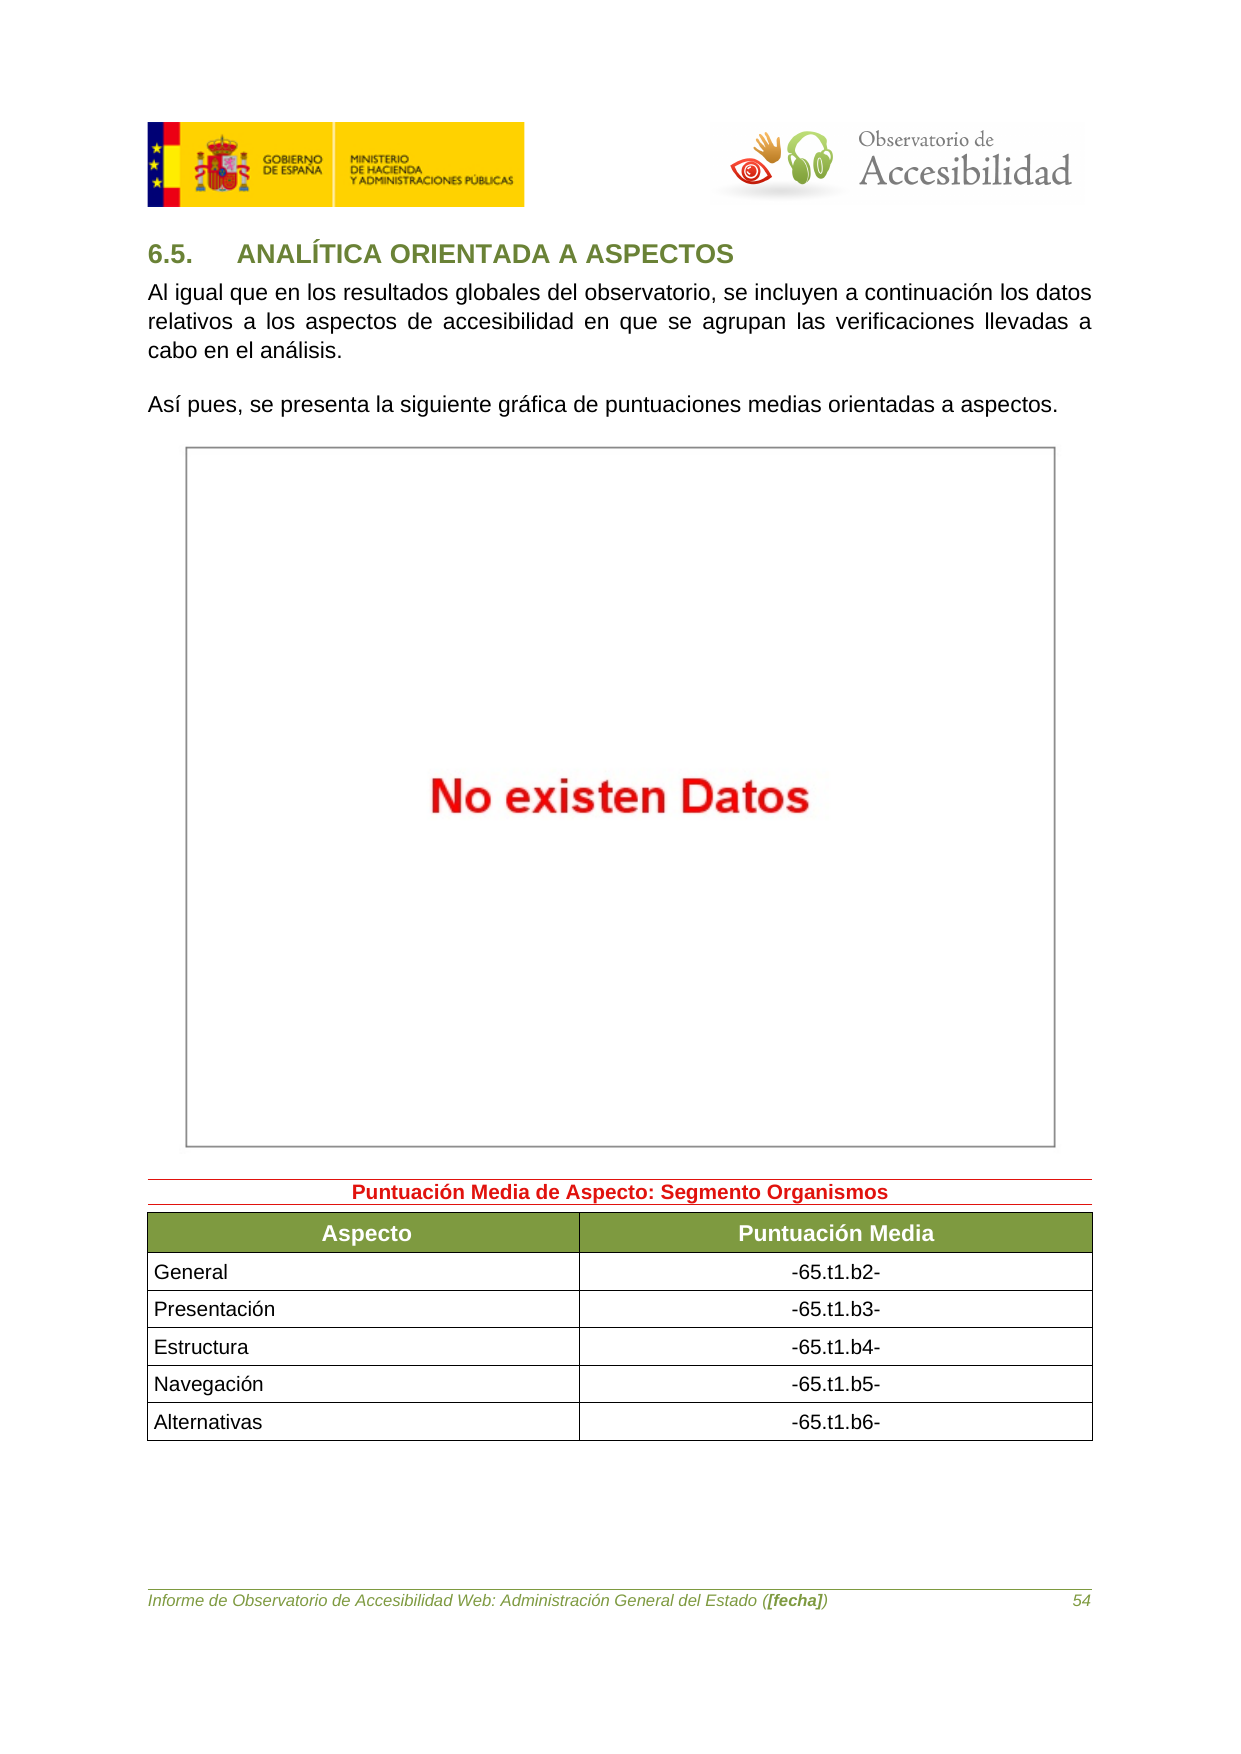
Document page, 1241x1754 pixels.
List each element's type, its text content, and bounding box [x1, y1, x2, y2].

table_cell Estructura [148, 1328, 579, 1365]
table_cell -65.t1.b5- [580, 1366, 1092, 1402]
table_header Aspecto [148, 1213, 579, 1252]
picture [178, 444, 1062, 1154]
table_cell -65.t1.b2- [580, 1253, 1092, 1290]
table_cell -65.t1.b4- [580, 1328, 1092, 1365]
table_header Puntuación Media [580, 1213, 1092, 1252]
list Analítica orientada a aspectos [148, 238, 1092, 269]
table_cell -65.t1.b3- [580, 1291, 1092, 1327]
table_cell Presentación [148, 1291, 579, 1327]
text Al igual que en los resultados globales del observatorio, se incluyen a continuación los datos relativos a los aspectos de accesibilidad en que se agrupan las verificaciones llevadas a cabo en el análisis. [148, 279, 1092, 363]
table_cell Navegación [148, 1366, 579, 1402]
table_cell -65.t1.b6- [580, 1403, 1092, 1440]
picture [710, 122, 1086, 205]
picture [147, 122, 525, 207]
table_cell Alternativas [148, 1403, 579, 1440]
table_cell General [148, 1253, 579, 1290]
text Así pues, se presenta la siguiente gráfica de puntuaciones medias orientadas a aspectos. [148, 391, 1092, 417]
text Puntuación Media de Aspecto: Segmento Organismos [148, 1180, 1092, 1204]
